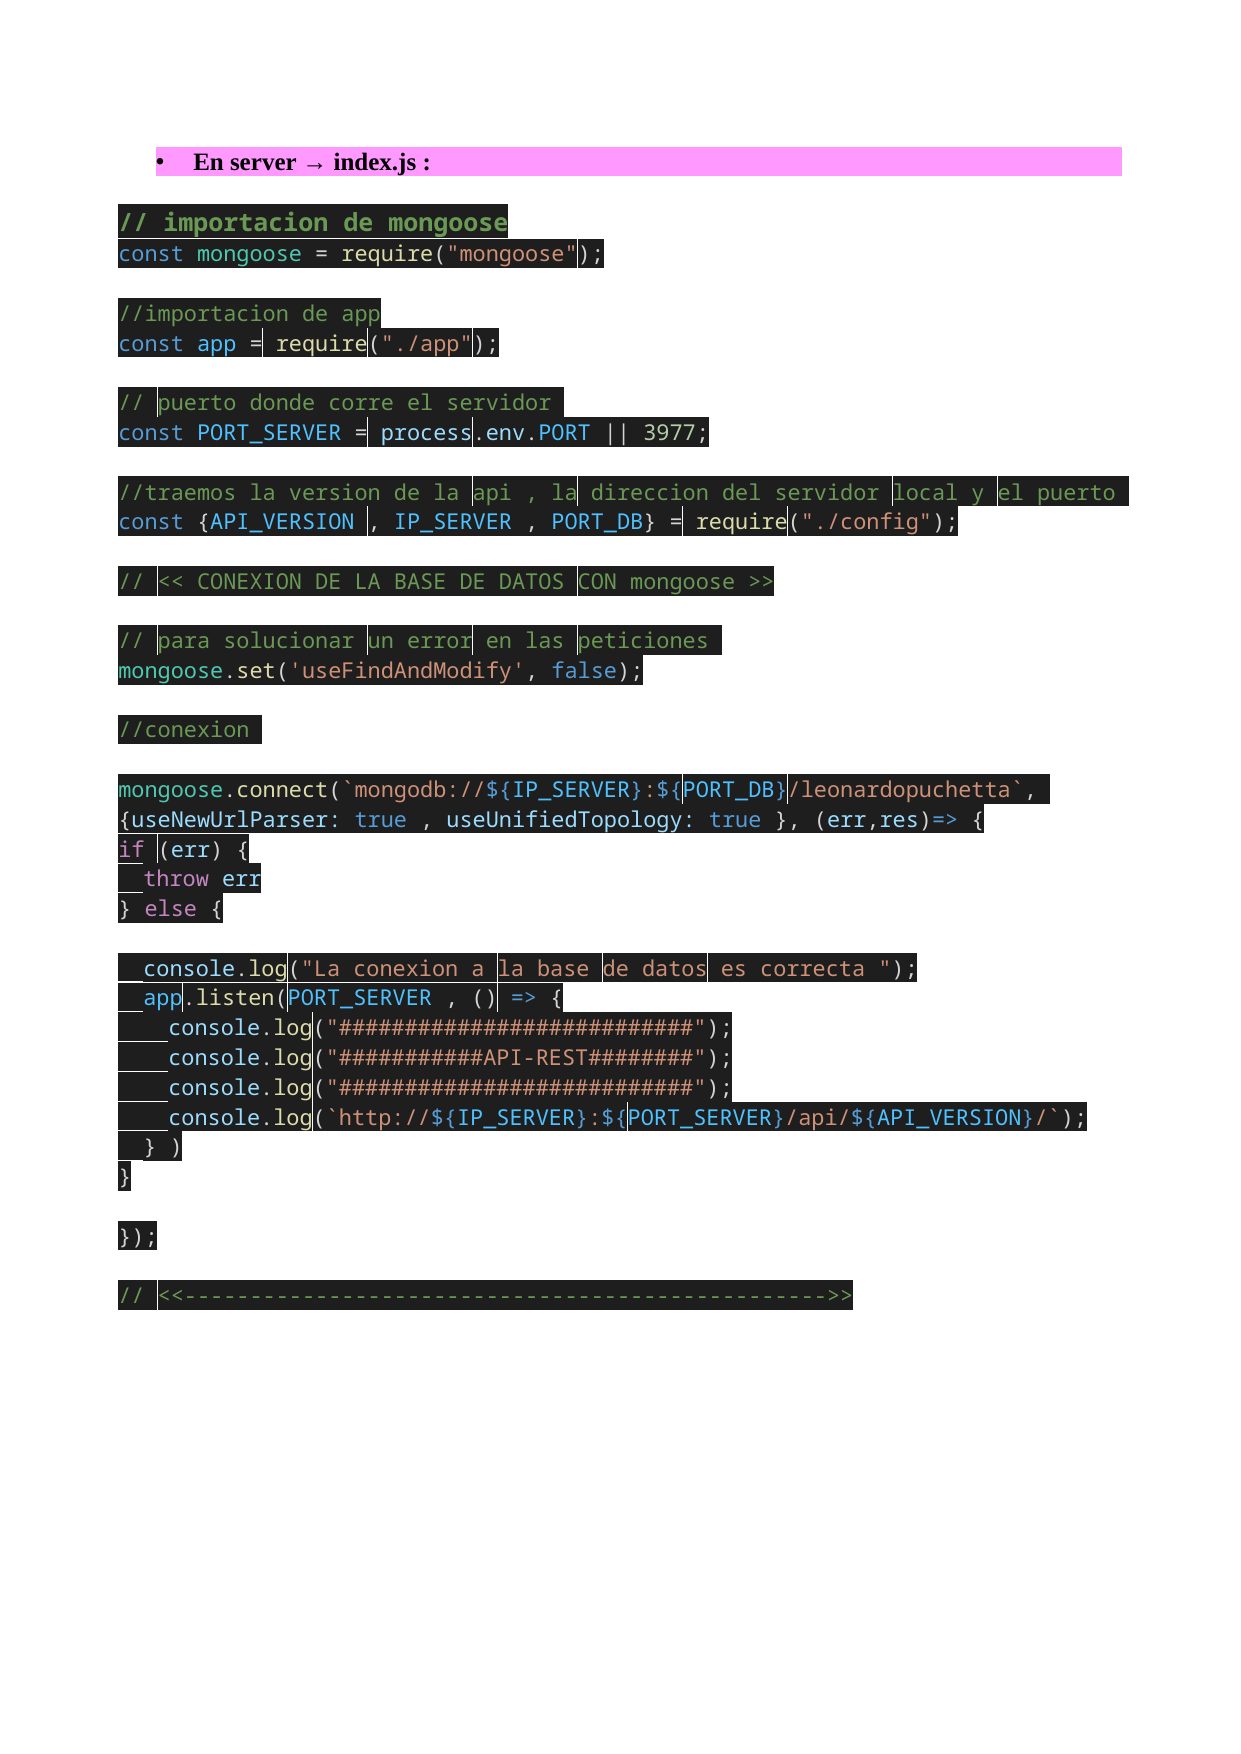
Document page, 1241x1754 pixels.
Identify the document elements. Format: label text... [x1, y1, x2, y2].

text // <<------------------------------------------------->> [118, 1280, 1122, 1310]
text const {API_VERSION , IP_SERVER , PORT_DB} = require("./config"); [118, 506, 1122, 536]
text } else { [118, 893, 1122, 923]
text const app = require("./app"); [118, 328, 1122, 357]
text console.log("La conexion a la base de datos es correcta "); [118, 953, 1122, 982]
text if (err) { [118, 833, 1122, 863]
text }); [118, 1221, 1122, 1250]
text console.log("###########################"); [118, 1012, 1122, 1042]
text } ) [118, 1131, 1122, 1161]
text console.log(`http://${IP_SERVER}:${PORT_SERVER}/api/${API_VERSION}/`); [118, 1102, 1122, 1131]
text app.listen(PORT_SERVER , () => { [118, 982, 1122, 1012]
text // puerto donde corre el servidor [118, 387, 1122, 417]
text console.log("###########API-REST########"); [118, 1042, 1122, 1072]
text } [118, 1161, 1122, 1191]
text //importacion de app [118, 298, 1122, 328]
text // << CONEXION DE LA BASE DE DATOS CON mongoose >> [118, 566, 1122, 596]
text //conexion [118, 714, 1122, 744]
text const mongoose = require("mongoose"); [118, 238, 1122, 268]
text console.log("###########################"); [118, 1072, 1122, 1102]
text const PORT_SERVER = process.env.PORT || 3977; [118, 417, 1122, 447]
text mongoose.set('useFindAndModify', false); [118, 655, 1122, 685]
text throw err [118, 863, 1122, 893]
text //traemos la version de la api , la direccion del servidor local y el puerto [118, 476, 1122, 506]
list En server → index.js : [156, 147, 1122, 176]
text // importacion de mongoose [118, 204, 1122, 238]
text // para solucionar un error en las peticiones [118, 625, 1122, 655]
text mongoose.connect(`mongodb://${IP_SERVER}:${PORT_DB}/leonardopuchetta`, {useNewUrlParser: true , useUnifiedTopology: true }, (err,res)=> { [118, 774, 1122, 833]
